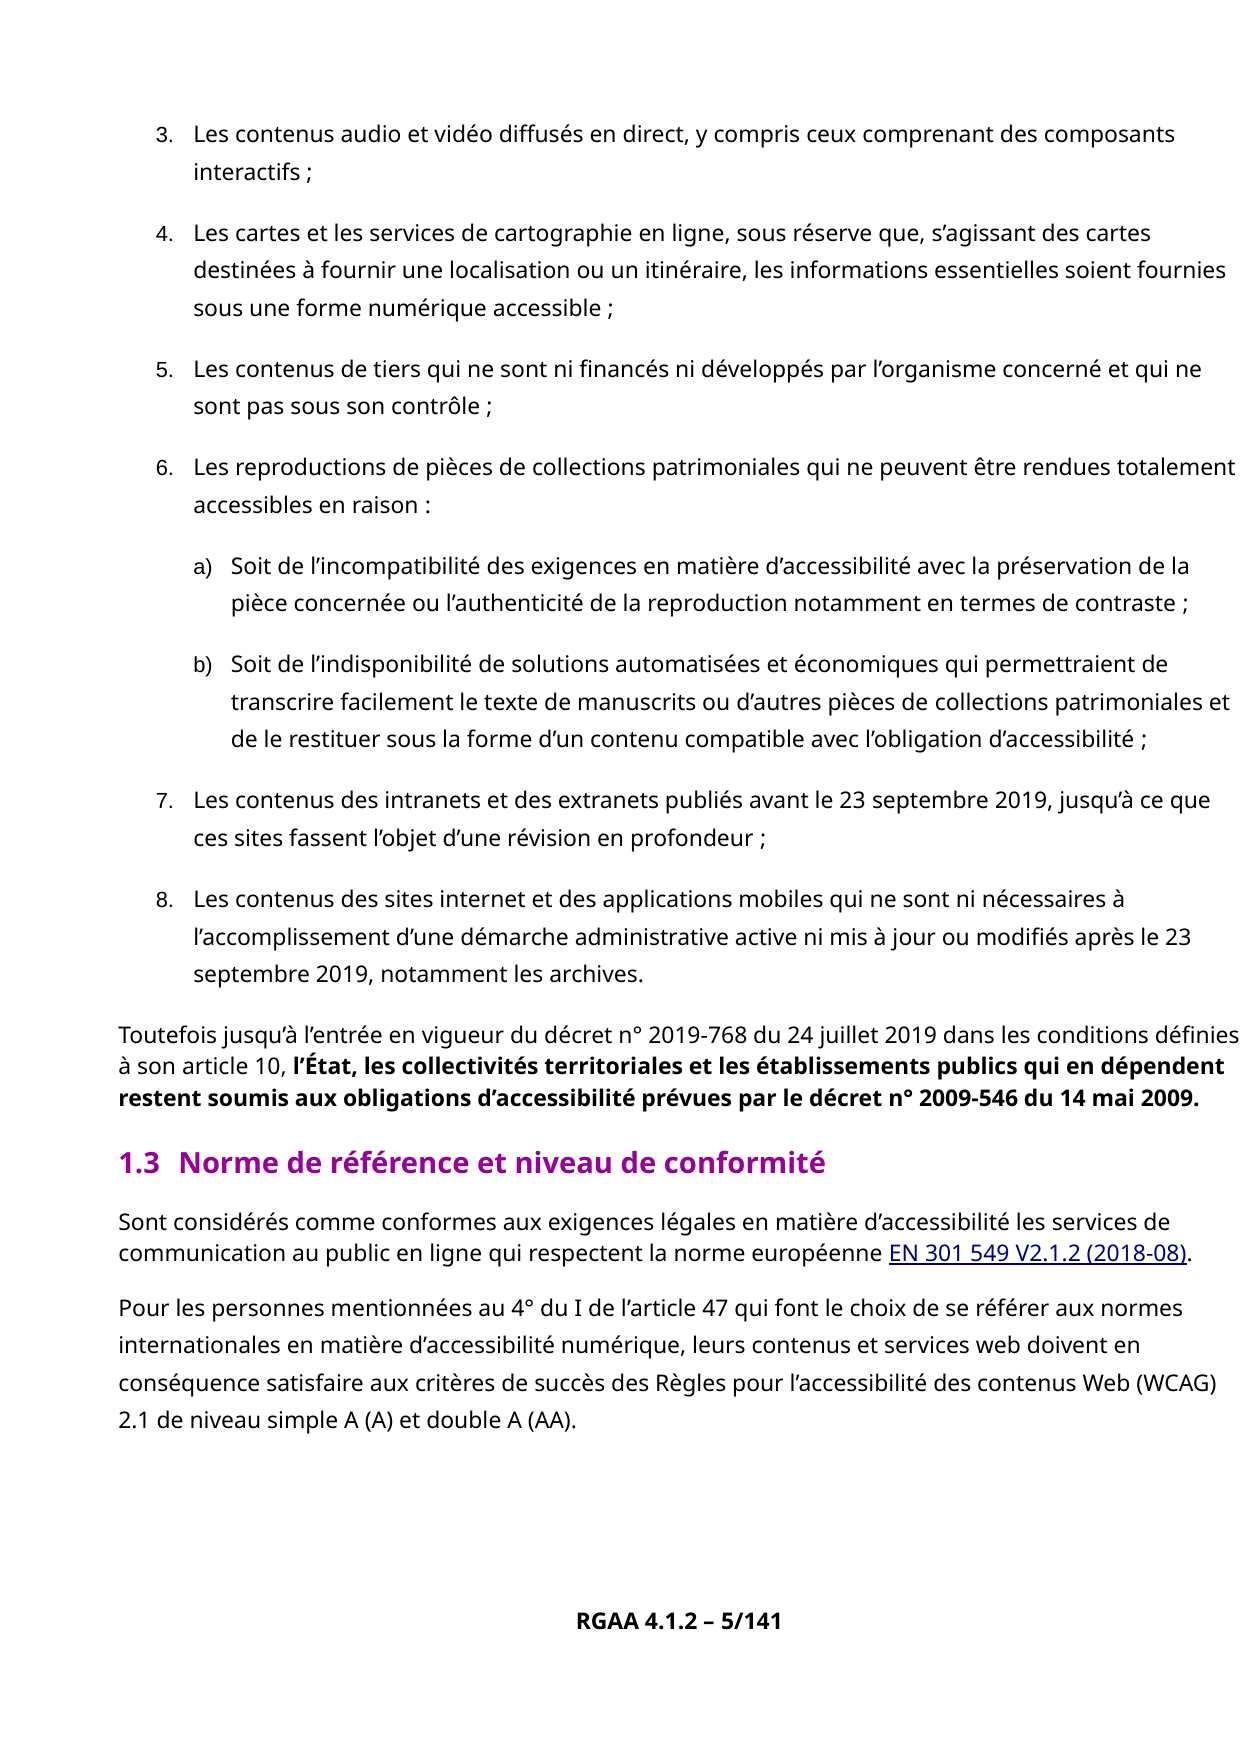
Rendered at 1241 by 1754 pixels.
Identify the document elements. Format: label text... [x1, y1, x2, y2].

text Pour les personnes mentionnées au 4° du I de l’article 47 qui font le choix de se référer aux normes internationales en matière d’accessibilité numérique, leurs contenus et services web doivent en conséquence satisfaire aux critères de succès des Règles pour l’accessibilité des contenus Web (WCAG) 2.1 de niveau simple A (A) et double A (AA). [118, 1291, 1240, 1435]
list Les contenus des sites internet et des applications mobiles qui ne sont ni nécessaires à l’accomplissement d’une démarche administrative active ni mis à jour ou modifiés après le 23 septembre 2019, notamment les archives. [156, 883, 1240, 989]
list Soit de l’indisponibilité de solutions automatisées et économiques qui permettraient de transcrire facilement le texte de manuscrits ou d’autres pièces de collections patrimoniales et de le restituer sous la forme d’un contenu compatible avec l’obligation d’accessibilité ; [193, 648, 1240, 754]
subtitle Norme de référence et niveau de conformité [118, 1142, 1240, 1182]
text Sont considérés comme conformes aux exigences légales en matière d’accessibilité les services de communication au public en ligne qui respectent la norme européenne EN 301 549 V2.1.2 (2018-08). [118, 1205, 1240, 1268]
list Les cartes et les services de cartographie en ligne, sous réserve que, s’agissant des cartes destinées à fournir une localisation ou un itinéraire, les informations essentielles soient fournies sous une forme numérique accessible ; [156, 217, 1240, 323]
list Les contenus des intranets et des extranets publiés avant le 23 septembre 2019, jusqu’à ce que ces sites fassent l’objet d’une révision en profondeur ; [156, 784, 1240, 853]
text Toutefois jusqu’à l’entrée en vigueur du décret n° 2019-768 du 24 juillet 2019 dans les conditions définies à son article 10, l’État, les collectivités territoriales et les établissements publics qui en dépendent restent soumis aux obligations d’accessibilité prévues par le décret n° 2009-546 du 14 mai 2009. [118, 1019, 1240, 1113]
list Les contenus de tiers qui ne sont ni financés ni développés par l’organisme concerné et qui ne sont pas sous son contrôle ; [156, 353, 1240, 421]
list Les contenus audio et vidéo diffusés en direct, y compris ceux comprenant des composants interactifs ; [156, 118, 1240, 187]
list Les reproductions de pièces de collections patrimoniales qui ne peuvent être rendues totalement accessibles en raison : [156, 451, 1240, 520]
list Soit de l’incompatibilité des exigences en matière d’accessibilité avec la préservation de la pièce concernée ou l’authenticité de la reproduction notamment en termes de contraste ; [193, 550, 1240, 618]
